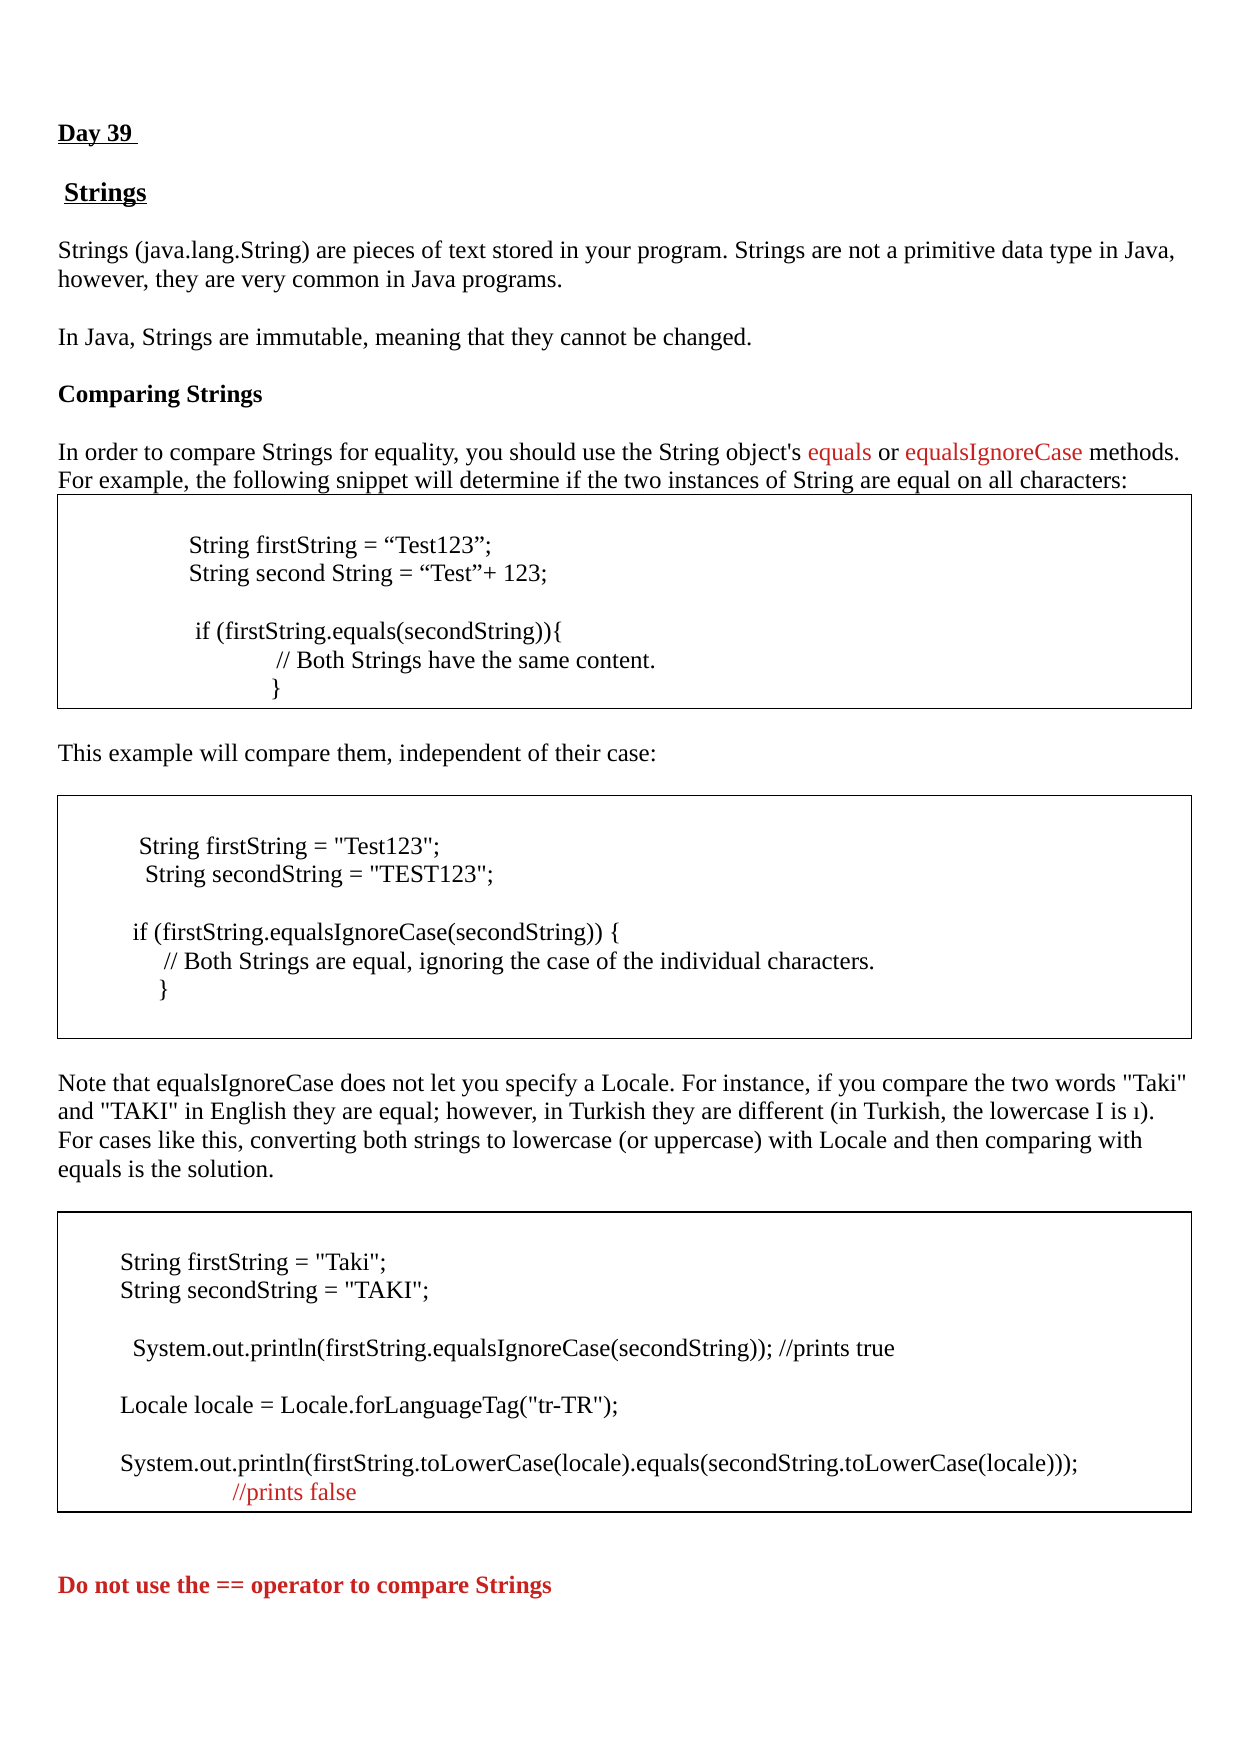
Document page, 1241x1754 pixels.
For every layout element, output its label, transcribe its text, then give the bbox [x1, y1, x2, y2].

table_header String firstString = "Test123"; String secondString = "TEST123"; if (firstString.equalsIgnoreCase(secondString)) { // Both Strings are equal, ignoring the case of the individual characters. } [58, 796, 1191, 1038]
text however, they are very common in Java programs. [58, 264, 1191, 293]
text This example will compare them, independent of their case: [58, 738, 1191, 767]
text Do not use the == operator to compare Strings [58, 1570, 1191, 1599]
text In order to compare Strings for equality, you should use the String object's equals or equalsIgnoreCase methods. [58, 437, 1191, 466]
text Strings (java.lang.String) are pieces of text stored in your program. Strings are not a primitive data type in Java, [58, 236, 1191, 264]
text Comparing Strings [58, 379, 1191, 408]
text and "TAKI" in English they are equal; however, in Turkish they are different (in Turkish, the lowercase I is ı). For cases like this, converting both strings to lowercase (or uppercase) with Locale and then comparing with equals is the solution. [58, 1096, 1191, 1183]
text In Java, Strings are immutable, meaning that they cannot be changed. [58, 322, 1191, 351]
text Day 39 [58, 118, 1191, 147]
table_header String firstString = "Taki"; String secondString = "TAKI"; System.out.println(firstString.equalsIgnoreCase(secondString)); //prints true Locale locale = Locale.forLanguageTag("tr-TR"); System.out.println(firstString.toLowerCase(locale).equals(secondString.toLowerCase(locale))); //prints false [58, 1213, 1191, 1511]
text Note that equalsIgnoreCase does not let you specify a Locale. For instance, if you compare the two words "Taki" [58, 1068, 1191, 1096]
text Strings [58, 176, 1191, 207]
table_header String firstString = “Test123”; String second String = “Test”+ 123; if (firstString.equals(secondString)){ // Both Strings have the same content. } [58, 495, 1191, 708]
text For example, the following snippet will determine if the two instances of String are equal on all characters: [58, 466, 1191, 494]
